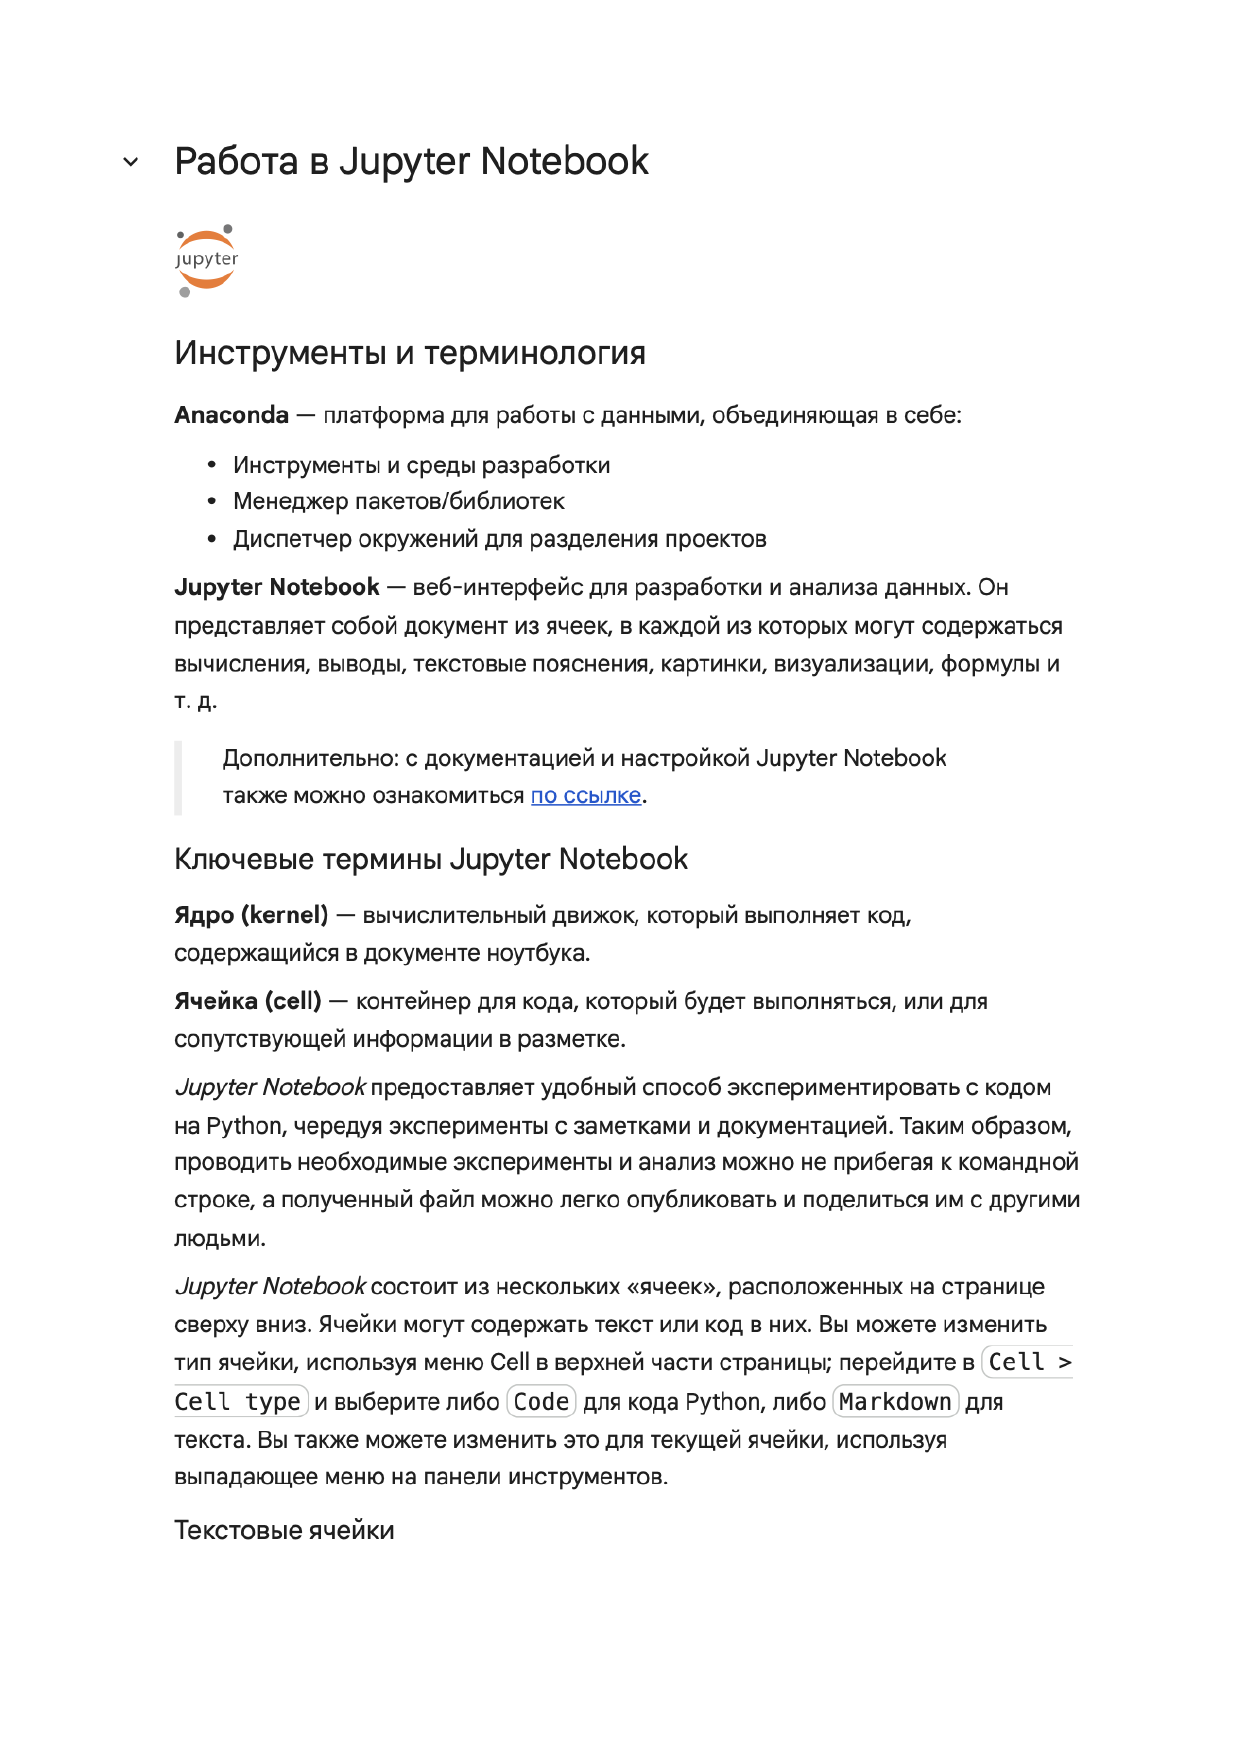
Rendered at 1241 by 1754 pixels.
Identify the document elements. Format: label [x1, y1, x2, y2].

picture [103, 118, 1152, 1587]
